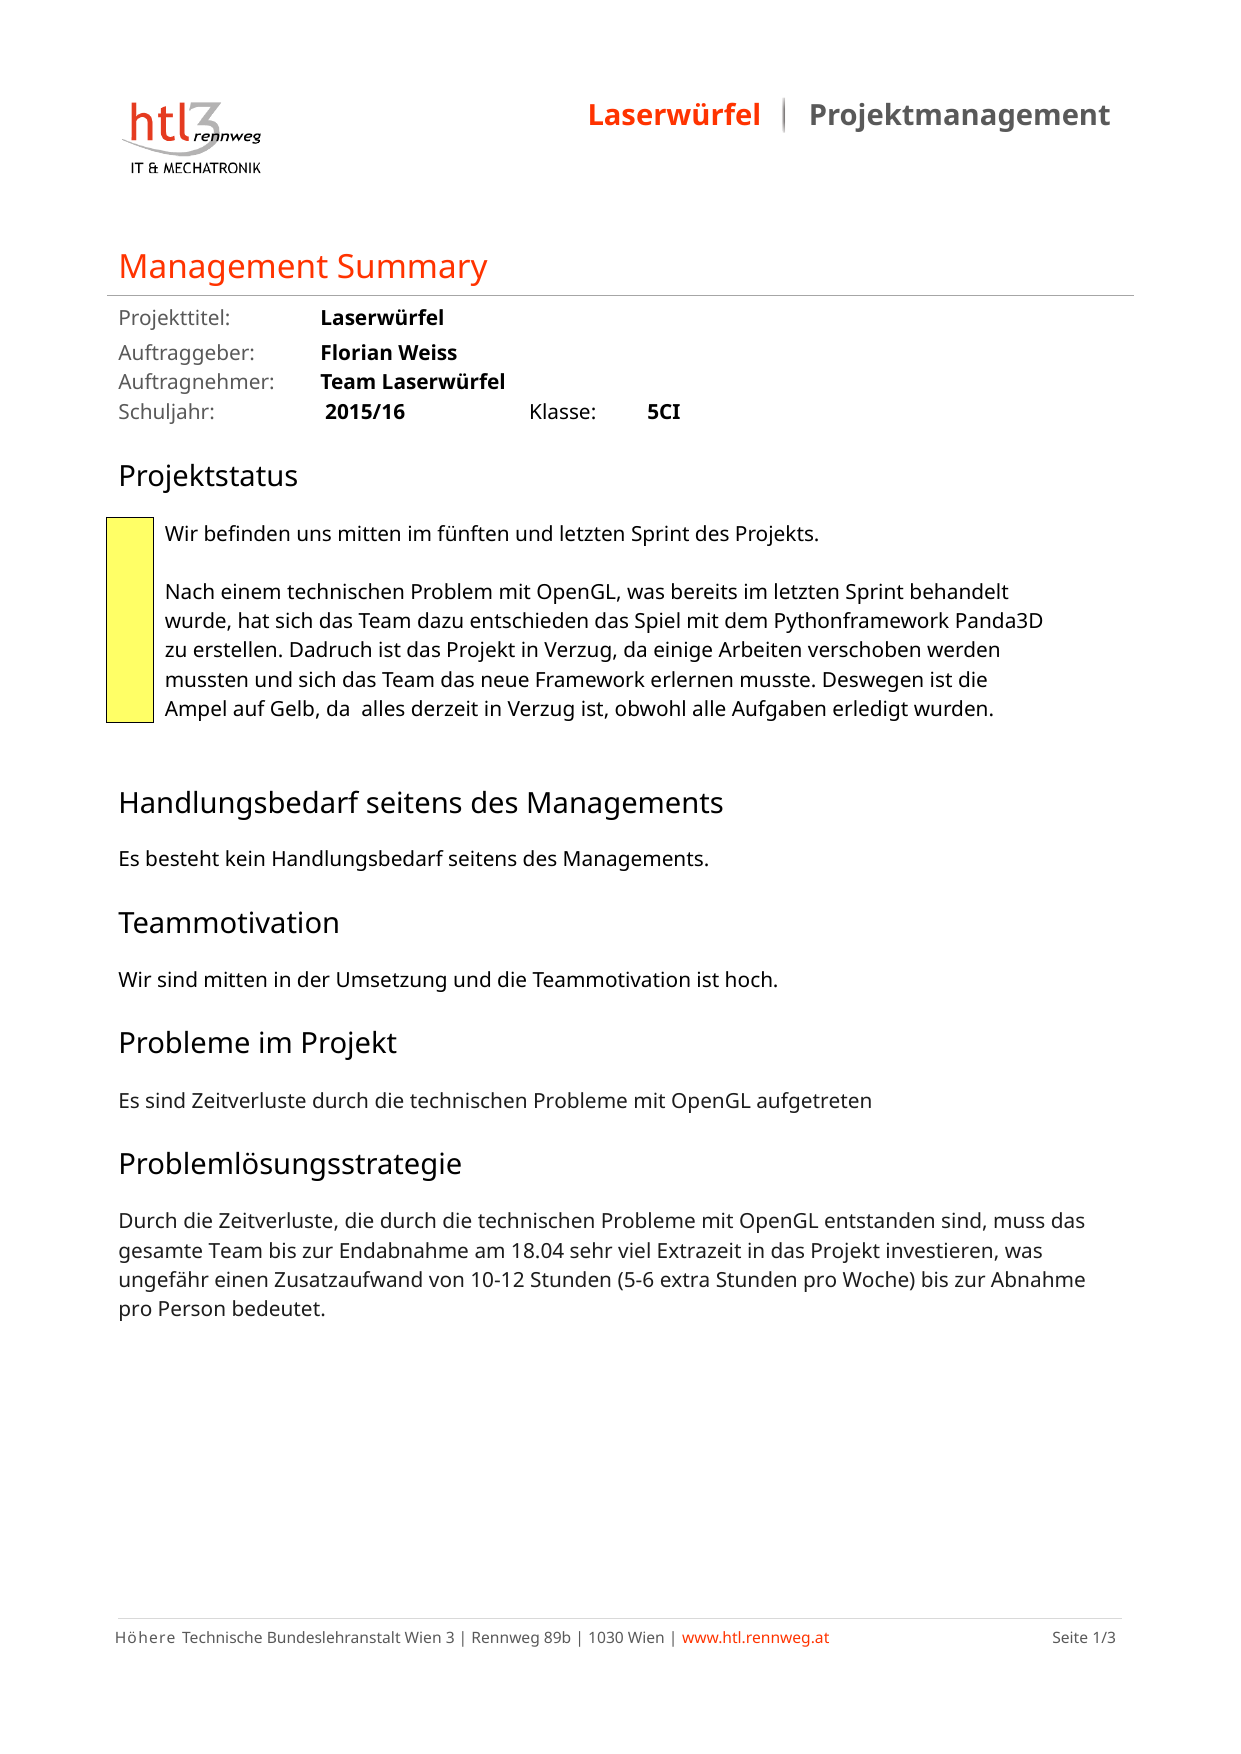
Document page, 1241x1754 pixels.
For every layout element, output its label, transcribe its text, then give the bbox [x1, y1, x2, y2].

table_header [107, 518, 153, 722]
picture [781, 97, 786, 133]
table_header Wir befinden uns mitten im fünften und letzten Sprint des Projekts. Nach einem technischen Problem mit OpenGL, was bereits im letzten Sprint behandelt wurde, hat sich das Team dazu entschieden das Spiel mit dem Pythonframework Panda3D zu erstellen. Dadruch ist das Projekt in Verzug, da einige Arbeiten verschoben werden mussten und sich das Team das neue Framework erlernen musste. Deswegen ist die Ampel auf Gelb, da alles derzeit in Verzug ist, obwohl alle Aufgaben erledigt wurden. [154, 517, 1061, 722]
table_cell Auftraggeber: [107, 336, 309, 366]
subtitle Probleme im Projekt [118, 1031, 1122, 1060]
table_cell Projekttitel: [107, 296, 309, 336]
picture [121, 102, 261, 174]
table_header [841, 236, 1134, 295]
table_cell 2015/16 [314, 396, 518, 425]
text Es besteht kein Handlungsbedarf seitens des Managements. [118, 844, 1122, 872]
table_header Management Summary [107, 236, 841, 295]
table_cell Schuljahr: [107, 396, 314, 425]
subtitle Problemlösungsstrategie [118, 1151, 1122, 1181]
table_cell [945, 396, 1134, 425]
text Wir sind mitten in der Umsetzung und die Teammotivation ist hoch. [118, 964, 1122, 993]
subtitle Handlungsbedarf seitens des Managements [118, 790, 1122, 819]
table_cell Team Laserwürfel [309, 366, 1134, 396]
text Durch die Zeitverluste, die durch die technischen Probleme mit OpenGL entstanden sind, muss das gesamte Team bis zur Endabnahme am 18.04 sehr viel Extrazeit in das Projekt investieren, was ungefähr einen Zusatzaufwand von 10-12 Stunden (5-6 extra Stunden pro Woche) bis zur Abnahme pro Person bedeutet. [118, 1206, 1122, 1322]
subtitle Projektstatus [118, 463, 1122, 492]
table_cell Florian Weiss [309, 336, 1134, 366]
table_cell Auftragnehmer: [107, 366, 309, 396]
subtitle Teammotivation [118, 910, 1122, 939]
table_cell 5CI [636, 396, 945, 425]
table_cell Laserwürfel [309, 296, 1134, 336]
table_cell Klasse: [518, 396, 636, 425]
text Es sind Zeitverluste durch die technischen Probleme mit OpenGL aufgetreten [118, 1085, 1122, 1114]
